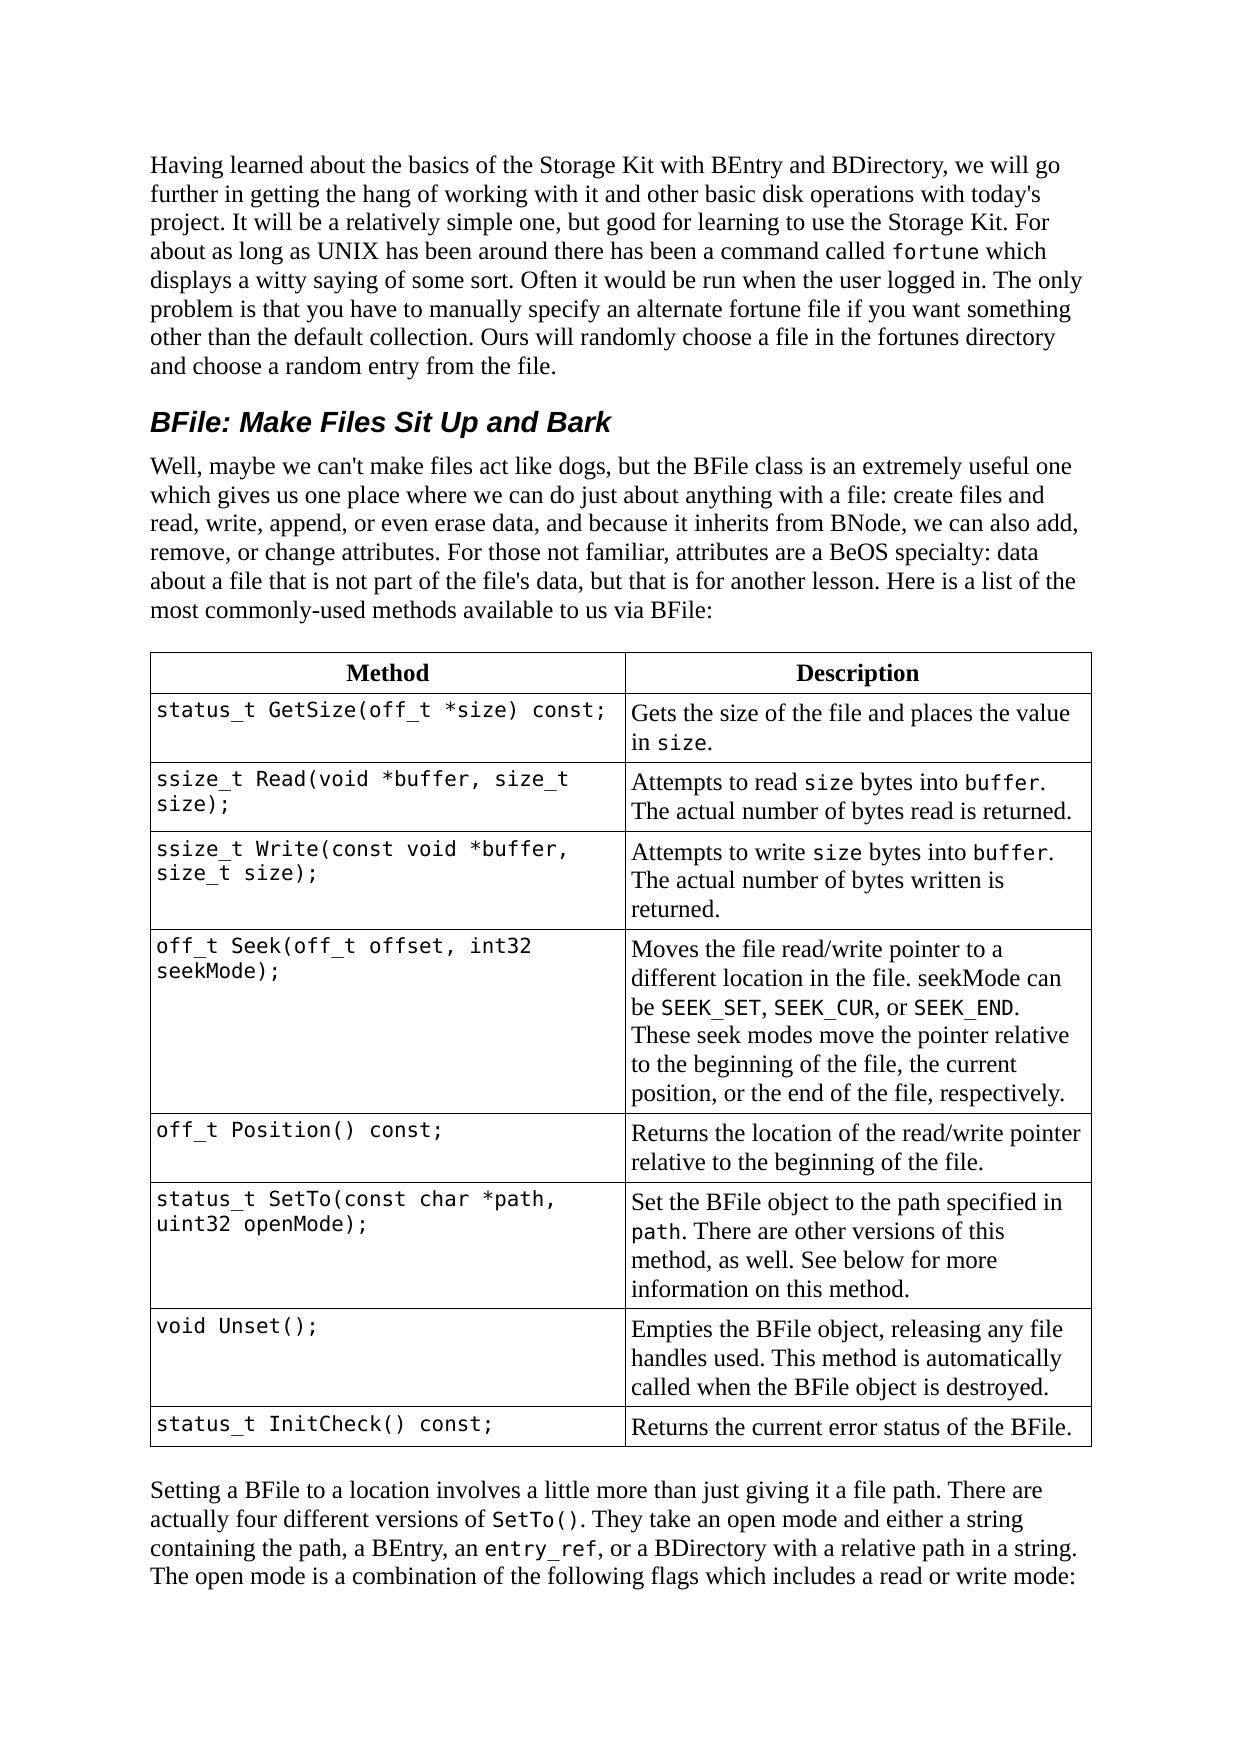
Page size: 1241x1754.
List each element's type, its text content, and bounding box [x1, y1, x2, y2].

table_cell ssize_t Read(void *buffer, size_t size); [151, 763, 625, 831]
table_cell status_t InitCheck() const; [151, 1407, 625, 1446]
table_header Method [151, 653, 625, 693]
subtitle BFile: Make Files Sit Up and Bark [150, 405, 1090, 438]
table_cell off_t Position() const; [151, 1114, 625, 1182]
table_cell Gets the size of the file and places the value in size. [626, 694, 1091, 762]
table_header Description [626, 653, 1091, 693]
table_cell status_t GetSize(off_t *size) const; [151, 694, 625, 762]
table_cell Attempts to read size bytes into buffer. The actual number of bytes read is returned. [626, 763, 1091, 831]
table_cell Set the BFile object to the path specified in path. There are other versions of this method, as well. See below for more information on this method. [626, 1183, 1091, 1308]
table_cell status_t SetTo(const char *path, uint32 openMode); [151, 1183, 625, 1308]
text Well, maybe we can't make files act like dogs, but the BFile class is an extremely useful one which gives us one place where we can do just about anything with a file: create files and read, write, append, or even erase data, and because it inherits from BNode, we can also add, remove, or change attributes. For those not familiar, attributes are a BeOS specialty: data about a file that is not part of the file's data, but that is for another lesson. Here is a list of the most commonly-used methods available to us via BFile: [150, 451, 1090, 623]
table_cell ssize_t Write(const void *buffer, size_t size); [151, 832, 625, 928]
text Having learned about the basics of the Storage Kit with BEntry and BDirectory, we will go further in getting the hang of working with it and other basic disk operations with today's project. It will be a relatively simple one, but good for learning to use the Storage Kit. For about as long as UNIX has been around there has been a command called fortune which displays a witty saying of some sort. Often it would be run when the user logged in. The only problem is that you have to manually specify an alternate fortune file if you want something other than the default collection. Ours will randomly choose a file in the fortunes directory and choose a random entry from the file. [150, 150, 1090, 380]
table_cell Empties the BFile object, releasing any file handles used. This method is automatically called when the BFile object is destroyed. [626, 1309, 1091, 1406]
table_cell void Unset(); [151, 1309, 625, 1406]
table_cell Moves the file read/write pointer to a different location in the file. seekMode can be SEEK_SET, SEEK_CUR, or SEEK_END. These seek modes move the pointer relative to the beginning of the file, the current position, or the end of the file, respectively. [626, 930, 1091, 1113]
table_cell Returns the current error status of the BFile. [626, 1407, 1091, 1446]
text Setting a BFile to a location involves a little more than just giving it a file path. There are actually four different versions of SetTo(). They take an open mode and either a string containing the path, a BEntry, an entry_ref, or a BDirectory with a relative path in a string. The open mode is a combination of the following flags which includes a read or write mode: [150, 1475, 1090, 1590]
table_cell Attempts to write size bytes into buffer. The actual number of bytes written is returned. [626, 832, 1091, 928]
table_cell Returns the location of the read/write pointer relative to the beginning of the file. [626, 1114, 1091, 1182]
table_cell off_t Seek(off_t offset, int32 seekMode); [151, 930, 625, 1113]
